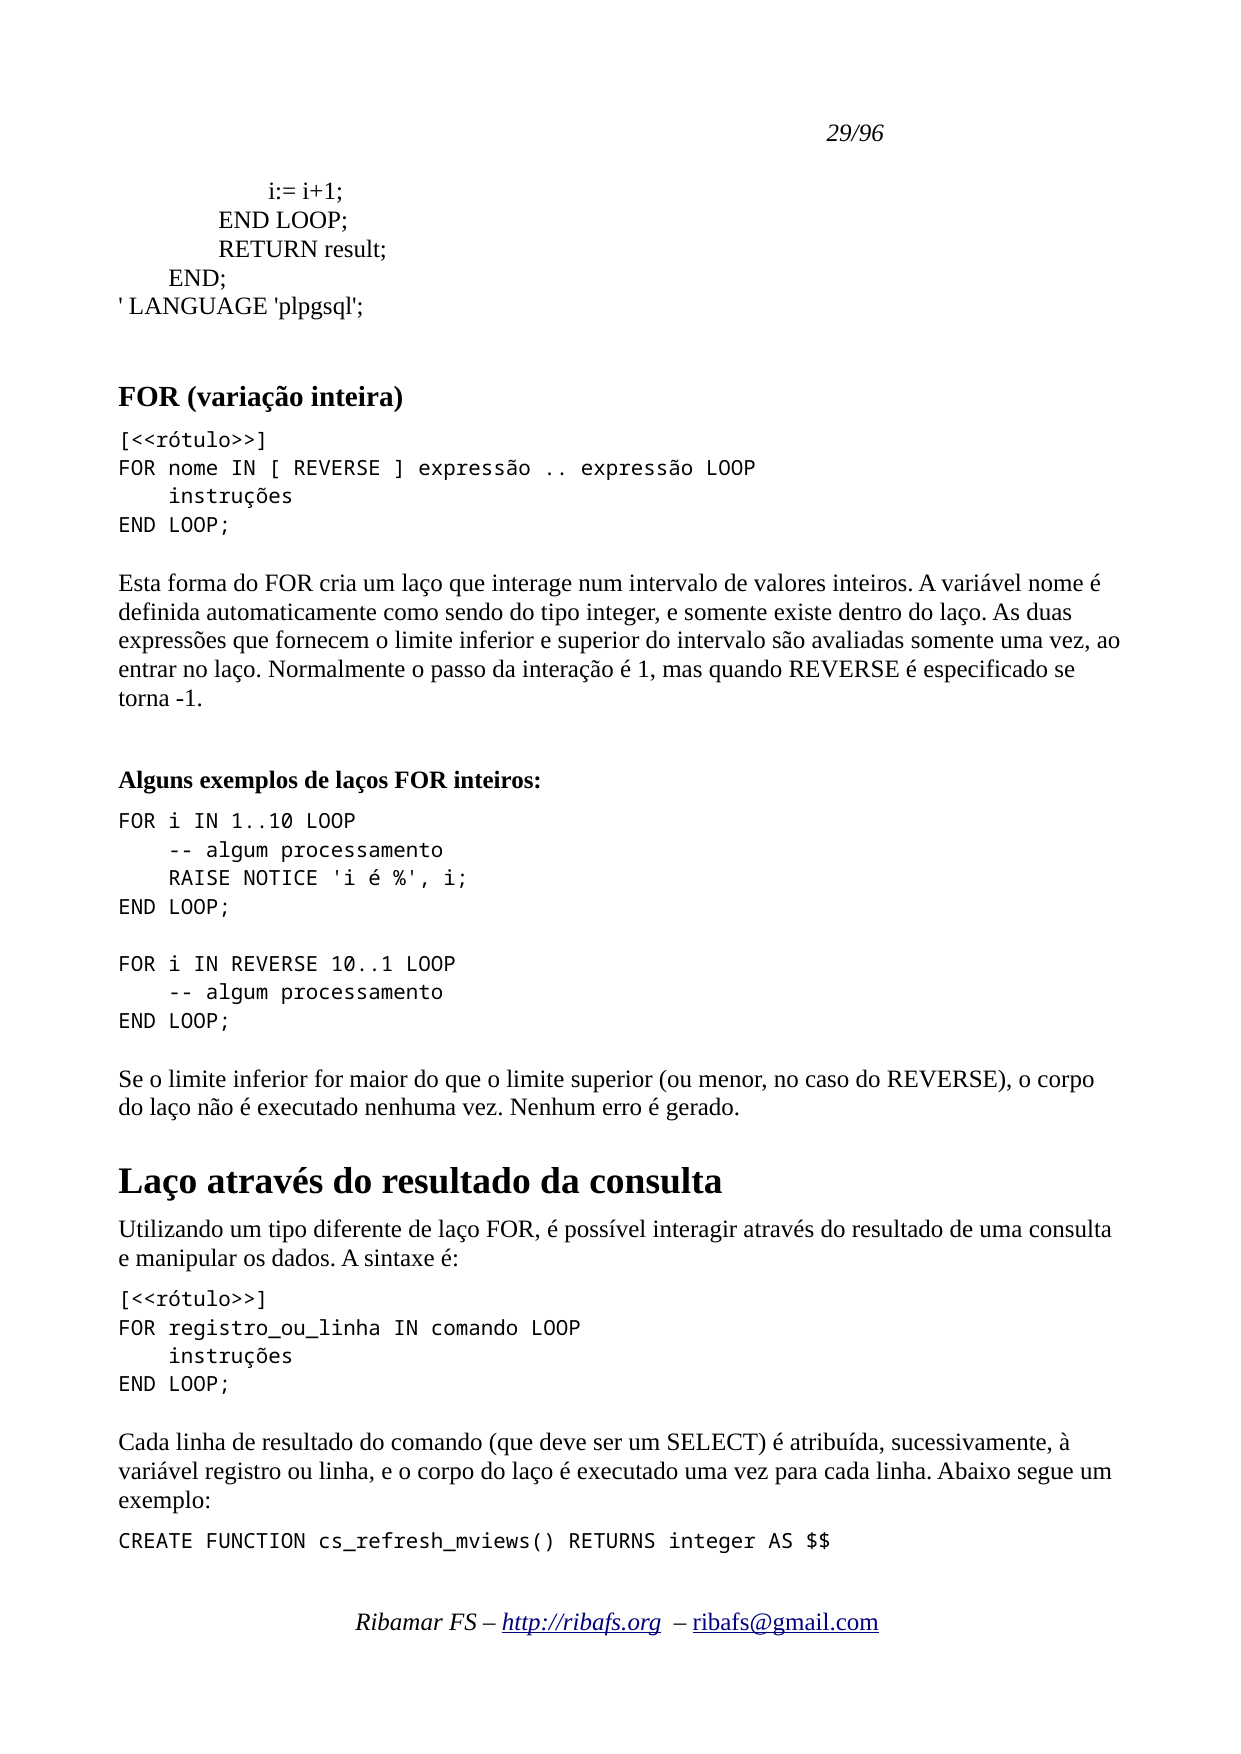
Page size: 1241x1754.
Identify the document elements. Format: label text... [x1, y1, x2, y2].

text FOR registro_ou_linha IN comando LOOP [118, 1313, 1122, 1341]
text Esta forma do FOR cria um laço que interage num intervalo de valores inteiros. A variável nome é definida automaticamente como sendo do tipo integer, e somente existe dentro do laço. As duas expressões que fornecem o limite inferior e superior do intervalo são avaliadas somente uma vez, ao entrar no laço. Normalmente o passo da interação é 1, mas quando REVERSE é especificado se torna -1. [118, 568, 1122, 712]
text END LOOP; [118, 1369, 1122, 1398]
text END LOOP; [118, 1006, 1122, 1034]
text RETURN result; [118, 234, 1122, 263]
text END LOOP; [118, 510, 1122, 538]
subtitle FOR (variação inteira) [118, 345, 1122, 412]
text END LOOP; [118, 892, 1122, 920]
text END LOOP; [118, 205, 1122, 234]
text instruções [118, 1341, 1122, 1369]
text FOR nome IN [ REVERSE ] expressão .. expressão LOOP [118, 453, 1122, 482]
text -- algum processamento [118, 835, 1122, 863]
subtitle Laço através do resultado da consulta [118, 1159, 1122, 1202]
text [<<rótulo>>] [118, 1284, 1122, 1313]
text FOR i IN REVERSE 10..1 LOOP [118, 949, 1122, 977]
text -- algum processamento [118, 977, 1122, 1006]
text FOR i IN 1..10 LOOP [118, 807, 1122, 835]
text i:= i+1; [118, 176, 1122, 205]
text Se o limite inferior for maior do que o limite superior (ou menor, no caso do REVERSE), o corpo do laço não é executado nenhuma vez. Nenhum erro é gerado. [118, 1064, 1122, 1121]
text CREATE FUNCTION cs_refresh_mviews() RETURNS integer AS $$ [118, 1526, 1122, 1555]
text [<<rótulo>>] [118, 425, 1122, 453]
text Cada linha de resultado do comando (que deve ser um SELECT) é atribuída, sucessivamente, à variável registro ou linha, e o corpo do laço é executado uma vez para cada linha. Abaixo segue um exemplo: [118, 1427, 1122, 1514]
text instruções [118, 482, 1122, 510]
text ' LANGUAGE 'plpgsql'; [118, 291, 1122, 320]
text Utilizando um tipo diferente de laço FOR, é possível interagir através do resultado de uma consulta e manipular os dados. A sintaxe é: [118, 1214, 1122, 1272]
text END; [118, 263, 1122, 291]
text Alguns exemplos de laços FOR inteiros: [118, 765, 1122, 794]
text RAISE NOTICE 'i é %', i; [118, 863, 1122, 892]
